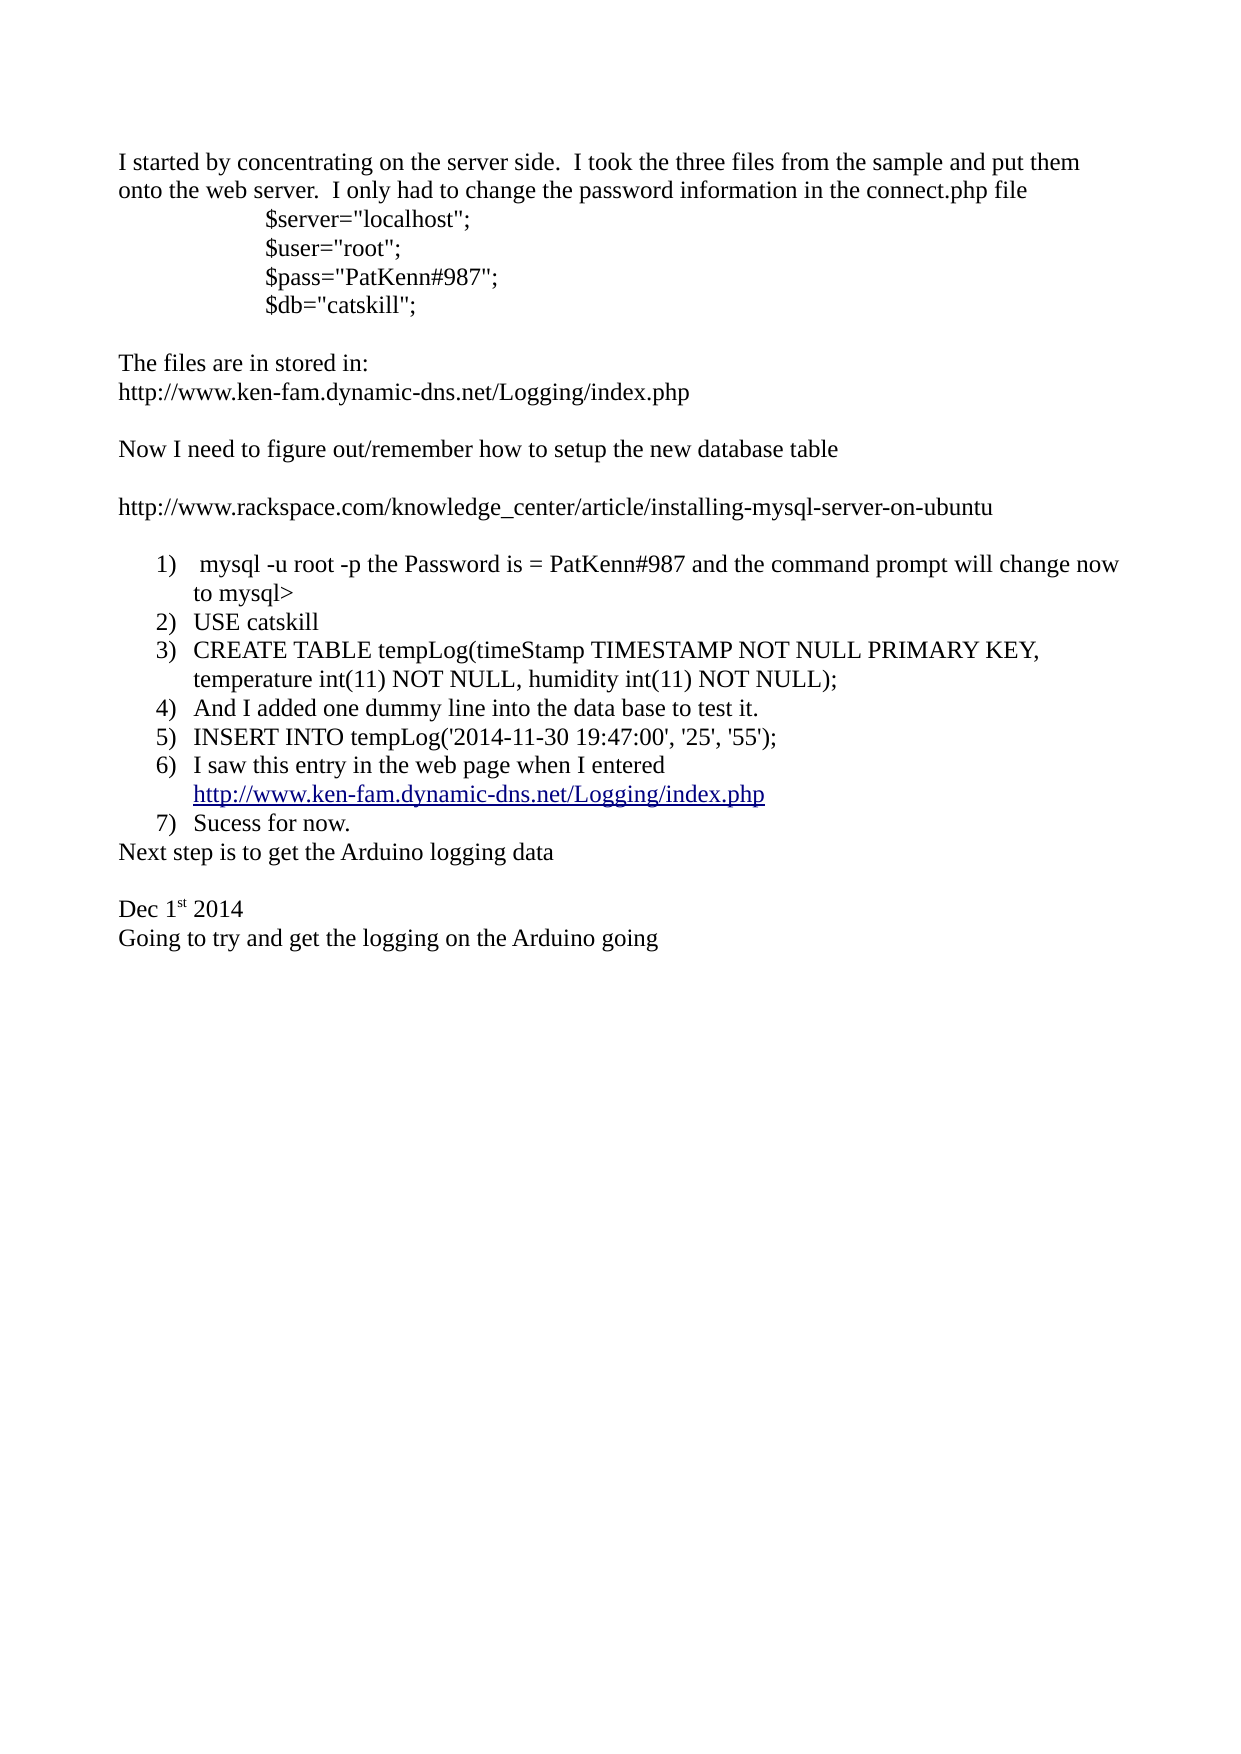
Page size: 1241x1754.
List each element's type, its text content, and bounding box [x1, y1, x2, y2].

text $db="catskill"; [118, 291, 1122, 319]
text http://www.rackspace.com/knowledge_center/article/installing-mysql-server-on-ubuntu [118, 492, 1122, 521]
text Next step is to get the Arduino logging data [118, 837, 1122, 866]
text $user="root"; [118, 233, 1122, 262]
text The files are in stored in: [118, 348, 1122, 377]
list mysql -u root -p the Password is = PatKenn#987 and the command prompt will change now to mysql> [156, 549, 1122, 607]
list Sucess for now. [156, 808, 1122, 837]
list INSERT INTO tempLog('2014-11-30 19:47:00', '25', '55'); [156, 722, 1122, 751]
text Now I need to figure out/remember how to setup the new database table [118, 434, 1122, 463]
list USE catskill [156, 607, 1122, 636]
text $server="localhost"; [118, 204, 1122, 233]
text http://www.ken-fam.dynamic-dns.net/Logging/index.php [118, 377, 1122, 406]
text Dec 1st 2014 [118, 894, 1122, 923]
text Going to try and get the logging on the Arduino going [118, 923, 1122, 952]
list And I added one dummy line into the data base to test it. [156, 693, 1122, 722]
text $pass="PatKenn#987"; [118, 262, 1122, 291]
list I saw this entry in the web page when I entered http://www.ken-fam.dynamic-dns.net/Logging/index.php [156, 751, 1122, 808]
list CREATE TABLE tempLog(timeStamp TIMESTAMP NOT NULL PRIMARY KEY, temperature int(11) NOT NULL, humidity int(11) NOT NULL); [156, 636, 1122, 693]
text I started by concentrating on the server side. I took the three files from the sample and put them onto the web server. I only had to change the password information in the connect.php file [118, 147, 1122, 204]
